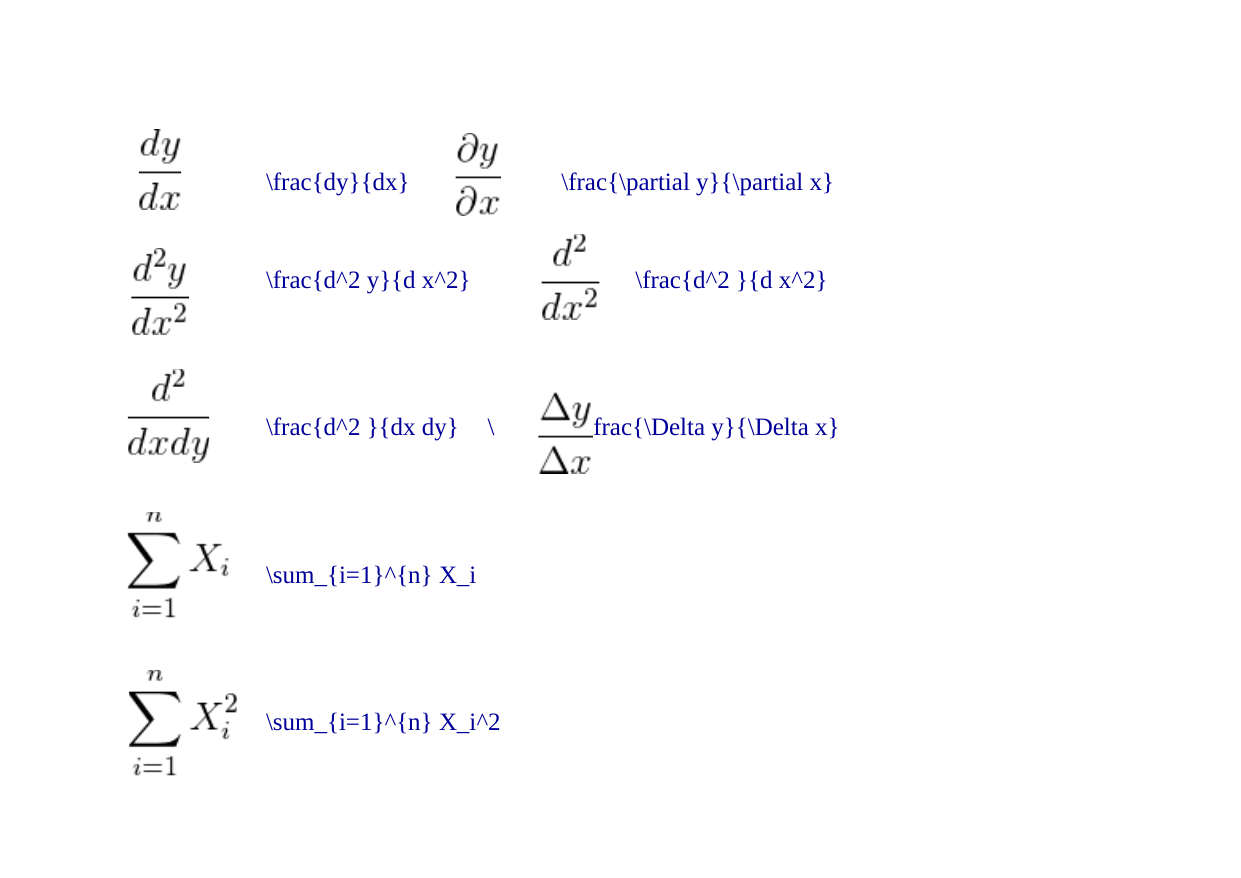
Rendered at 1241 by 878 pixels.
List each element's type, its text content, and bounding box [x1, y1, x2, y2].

picture [128, 670, 237, 777]
text \frac{dy}{dx} [182, 167, 455, 196]
text frac{\Delta y}{\Delta x} [593, 412, 1122, 441]
picture [541, 234, 600, 320]
text \sum_{i=1}^{n} X_i^2 [237, 707, 1122, 736]
picture [538, 392, 593, 474]
picture [455, 133, 501, 216]
picture [131, 248, 189, 335]
text \frac{d^2 }{dx dy} \ [210, 412, 538, 441]
text \frac{d^2 }{d x^2} [600, 265, 1122, 294]
text \frac{d^2 y}{d x^2} [189, 265, 541, 294]
text \sum_{i=1}^{n} X_i [230, 560, 1122, 588]
picture [127, 369, 210, 463]
text \frac{\partial y}{\partial x} [501, 167, 1122, 196]
picture [127, 512, 230, 619]
picture [138, 129, 182, 210]
